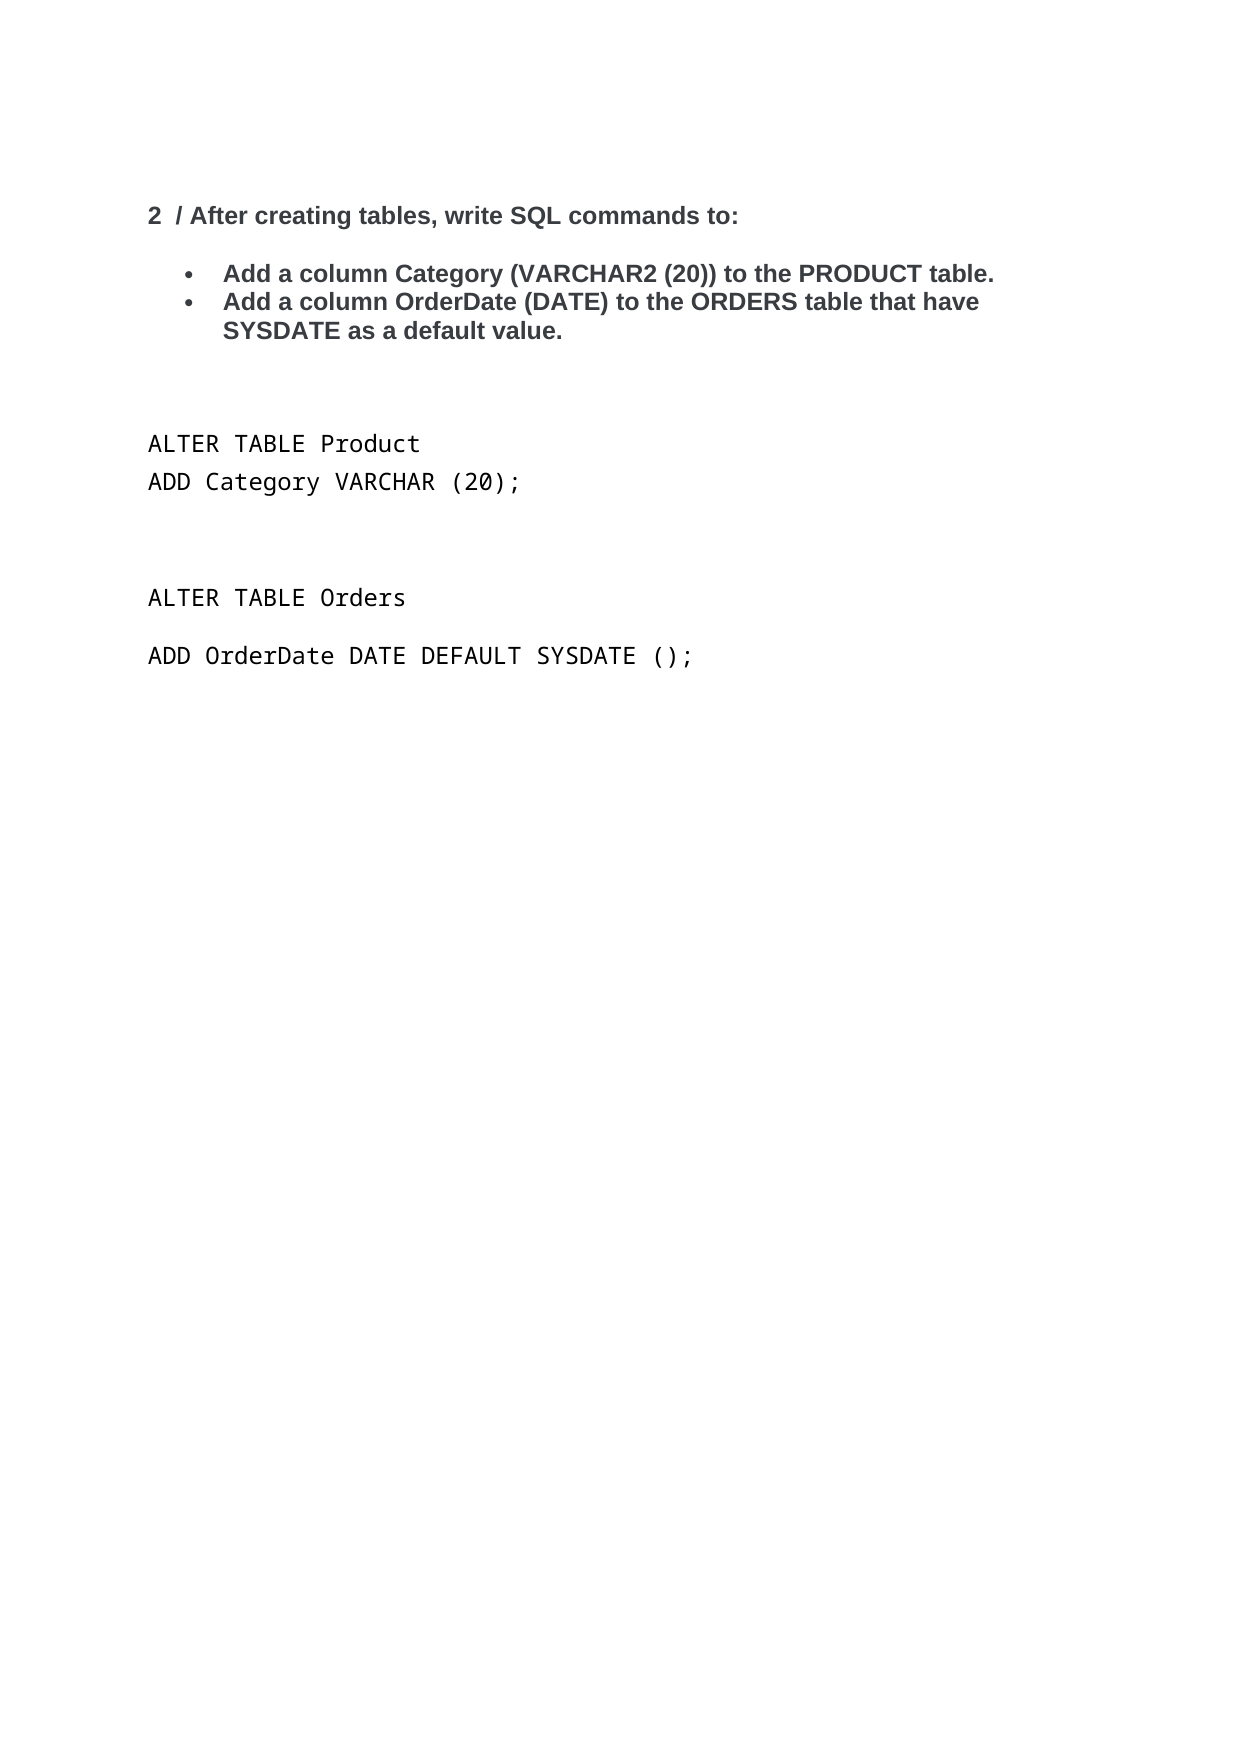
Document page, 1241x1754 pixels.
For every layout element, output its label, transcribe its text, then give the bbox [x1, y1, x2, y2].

text 2 / After creating tables, write SQL commands to: [148, 201, 1093, 229]
text ALTER TABLE Product ADD Category VARCHAR (20); [148, 427, 1093, 497]
text ADD OrderDate DATE DEFAULT SYSDATE (); [148, 639, 1093, 672]
text ALTER TABLE Orders [148, 581, 1093, 613]
list Add a column OrderDate (DATE) to the ORDERS table that have SYSDATE as a default value. [185, 287, 1093, 345]
list Add a column Category (VARCHAR2 (20)) to the PRODUCT table. [185, 258, 1093, 287]
